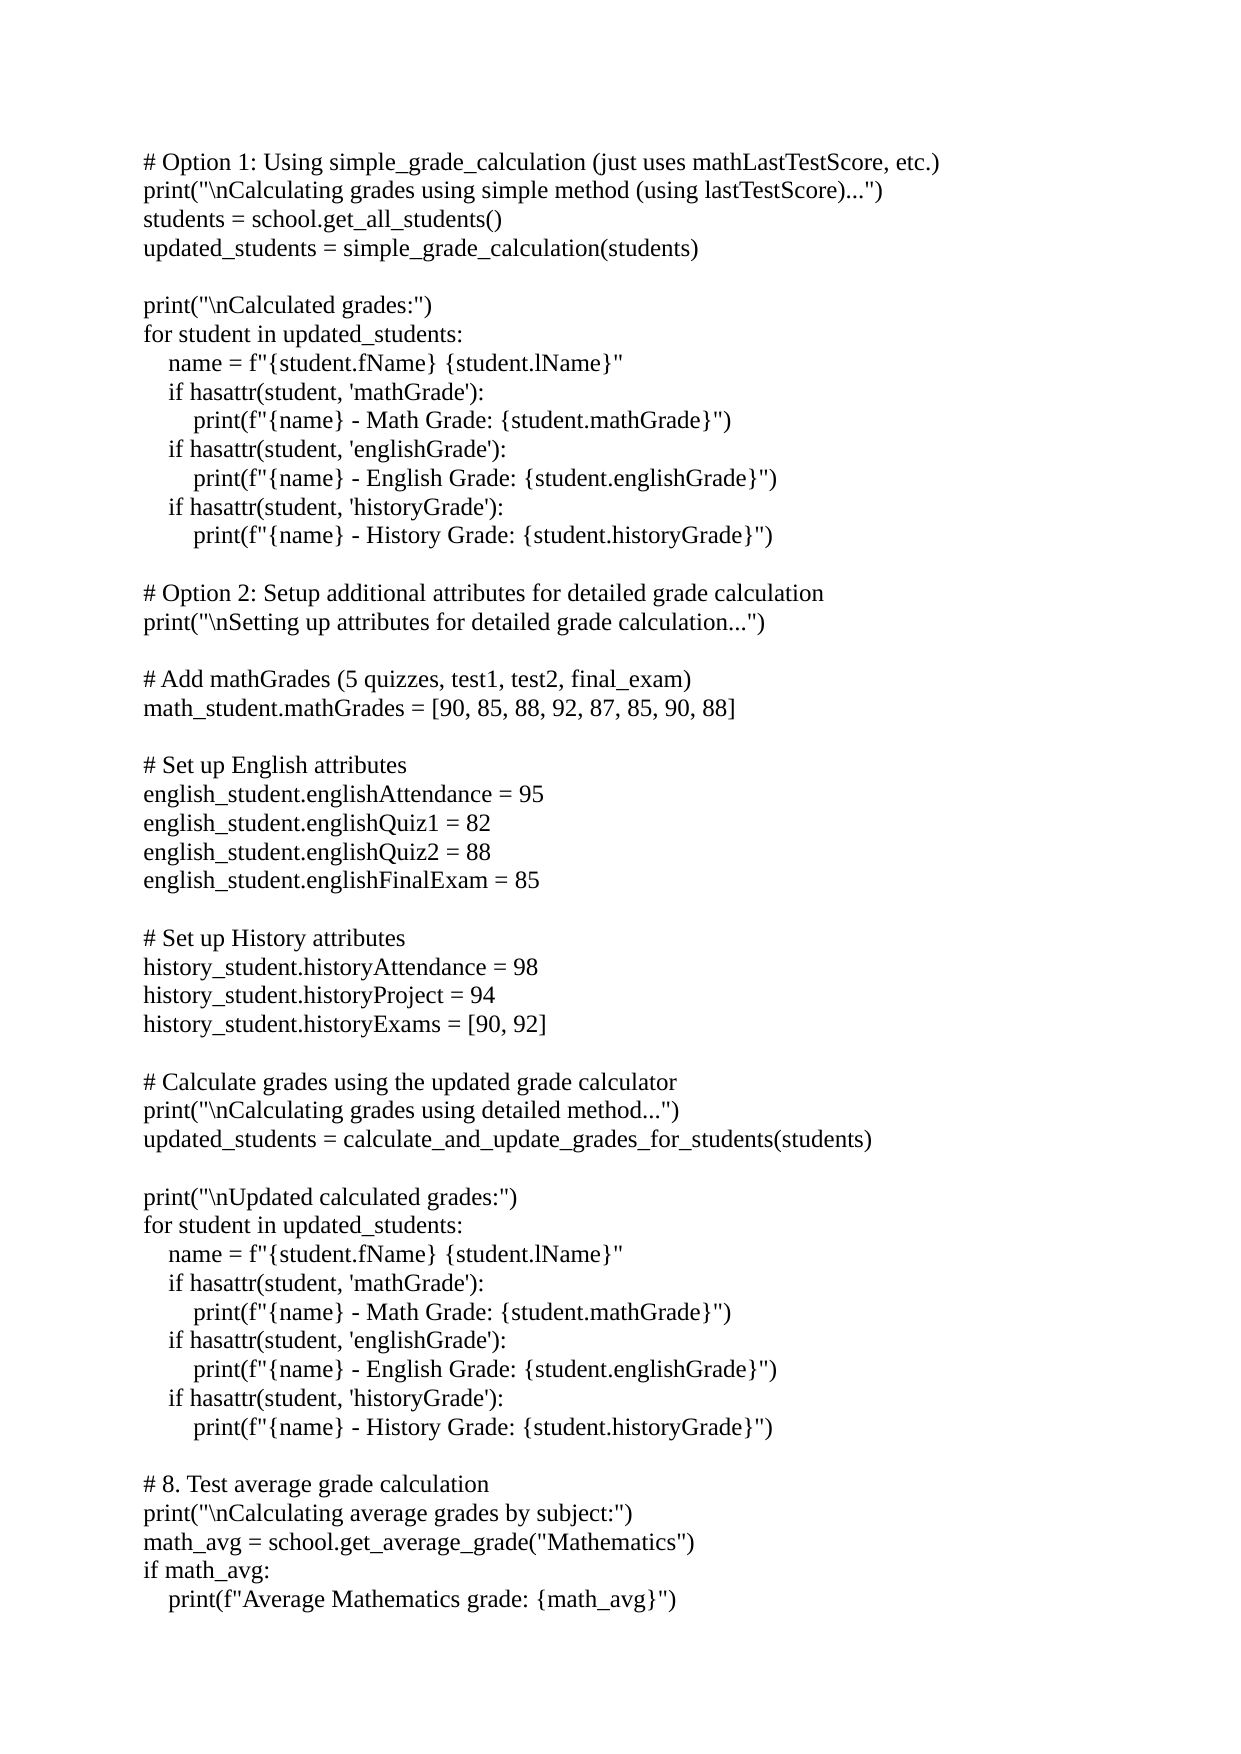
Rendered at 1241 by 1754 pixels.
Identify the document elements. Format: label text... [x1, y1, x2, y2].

text english_student.englishQuiz1 = 82 [118, 808, 1122, 837]
text # Set up History attributes [118, 923, 1122, 952]
text # Calculate grades using the updated grade calculator [118, 1067, 1122, 1096]
text if math_avg: [118, 1556, 1122, 1584]
text if hasattr(student, 'mathGrade'): [118, 377, 1122, 406]
text name = f"{student.fName} {student.lName}" [118, 1239, 1122, 1268]
text if hasattr(student, 'historyGrade'): [118, 1383, 1122, 1412]
text print("\nSetting up attributes for detailed grade calculation...") [118, 607, 1122, 636]
text english_student.englishAttendance = 95 [118, 779, 1122, 808]
text for student in updated_students: [118, 1211, 1122, 1239]
text if hasattr(student, 'englishGrade'): [118, 1326, 1122, 1354]
text # Add mathGrades (5 quizzes, test1, test2, final_exam) [118, 664, 1122, 693]
text print("\nUpdated calculated grades:") [118, 1182, 1122, 1211]
text updated_students = simple_grade_calculation(students) [118, 233, 1122, 262]
text history_student.historyAttendance = 98 [118, 952, 1122, 981]
text for student in updated_students: [118, 319, 1122, 348]
text print(f"{name} - English Grade: {student.englishGrade}") [118, 463, 1122, 492]
text print("\nCalculated grades:") [118, 291, 1122, 319]
text math_student.mathGrades = [90, 85, 88, 92, 87, 85, 90, 88] [118, 693, 1122, 722]
text print(f"{name} - Math Grade: {student.mathGrade}") [118, 1297, 1122, 1326]
text history_student.historyExams = [90, 92] [118, 1009, 1122, 1038]
text print("\nCalculating grades using simple method (using lastTestScore)...") [118, 176, 1122, 204]
text history_student.historyProject = 94 [118, 981, 1122, 1009]
text name = f"{student.fName} {student.lName}" [118, 348, 1122, 377]
text print(f"Average Mathematics grade: {math_avg}") [118, 1584, 1122, 1613]
text print(f"{name} - History Grade: {student.historyGrade}") [118, 521, 1122, 549]
text updated_students = calculate_and_update_grades_for_students(students) [118, 1124, 1122, 1153]
text print("\nCalculating grades using detailed method...") [118, 1096, 1122, 1124]
text students = school.get_all_students() [118, 204, 1122, 233]
text # Option 2: Setup additional attributes for detailed grade calculation [118, 578, 1122, 607]
text print(f"{name} - English Grade: {student.englishGrade}") [118, 1354, 1122, 1383]
text # 8. Test average grade calculation [118, 1469, 1122, 1498]
text print(f"{name} - History Grade: {student.historyGrade}") [118, 1412, 1122, 1441]
text if hasattr(student, 'mathGrade'): [118, 1268, 1122, 1297]
text english_student.englishQuiz2 = 88 [118, 837, 1122, 866]
text print("\nCalculating average grades by subject:") [118, 1498, 1122, 1527]
text # Set up English attributes [118, 751, 1122, 779]
text english_student.englishFinalExam = 85 [118, 866, 1122, 894]
text if hasattr(student, 'englishGrade'): [118, 434, 1122, 463]
text math_avg = school.get_average_grade("Mathematics") [118, 1527, 1122, 1556]
text print(f"{name} - Math Grade: {student.mathGrade}") [118, 406, 1122, 434]
text if hasattr(student, 'historyGrade'): [118, 492, 1122, 521]
text # Option 1: Using simple_grade_calculation (just uses mathLastTestScore, etc.) [118, 147, 1122, 176]
